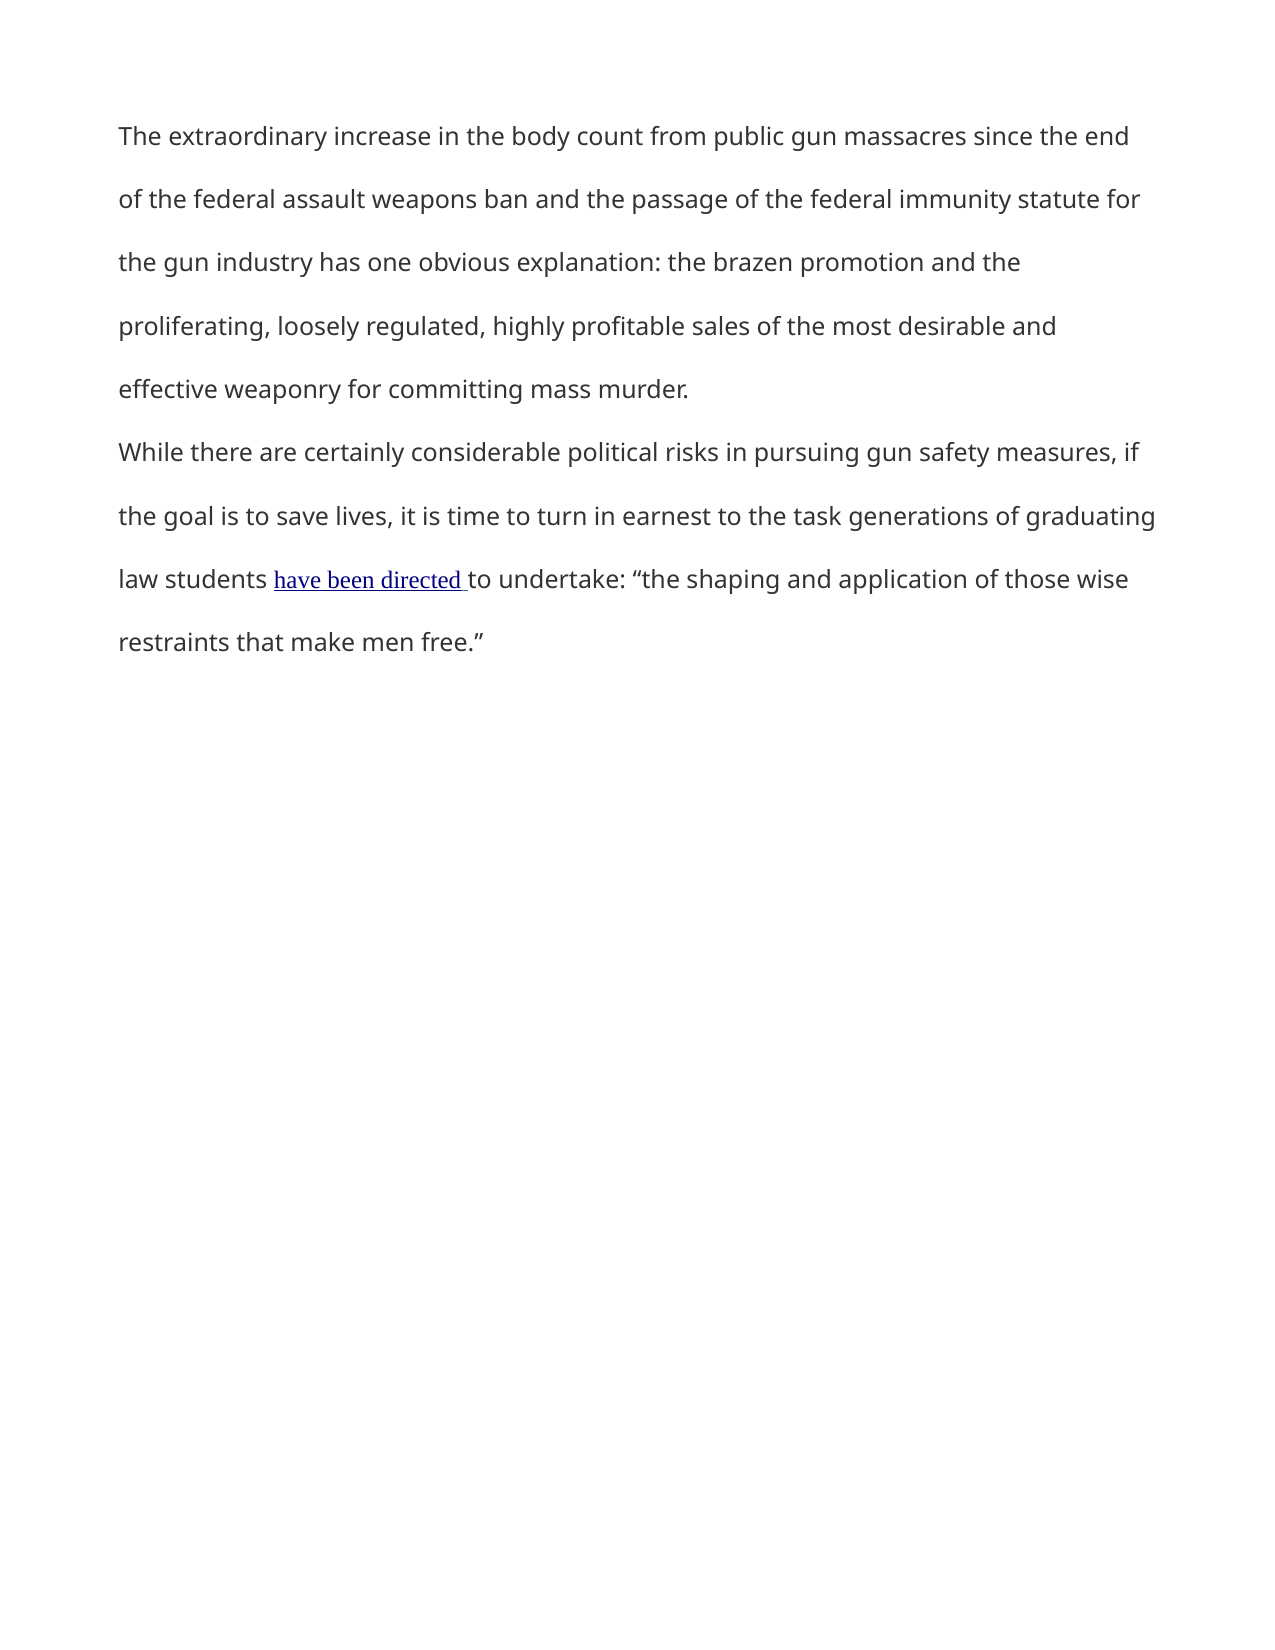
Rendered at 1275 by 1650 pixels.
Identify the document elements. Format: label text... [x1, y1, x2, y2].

text The extraordinary increase in the body count from public gun massacres since the end of the federal assault weapons ban and the passage of the federal immunity statute for the gun industry has one obvious explanation: the brazen promotion and the proliferating, loosely regulated, highly profitable sales of the most desirable and effective weaponry for committing mass murder. [118, 118, 1157, 406]
text While there are certainly considerable political risks in pursuing gun safety measures, if the goal is to save lives, it is time to turn in earnest to the task generations of graduating law students have been directed to undertake: “the shaping and application of those wise restraints that make men free.” [118, 435, 1157, 659]
